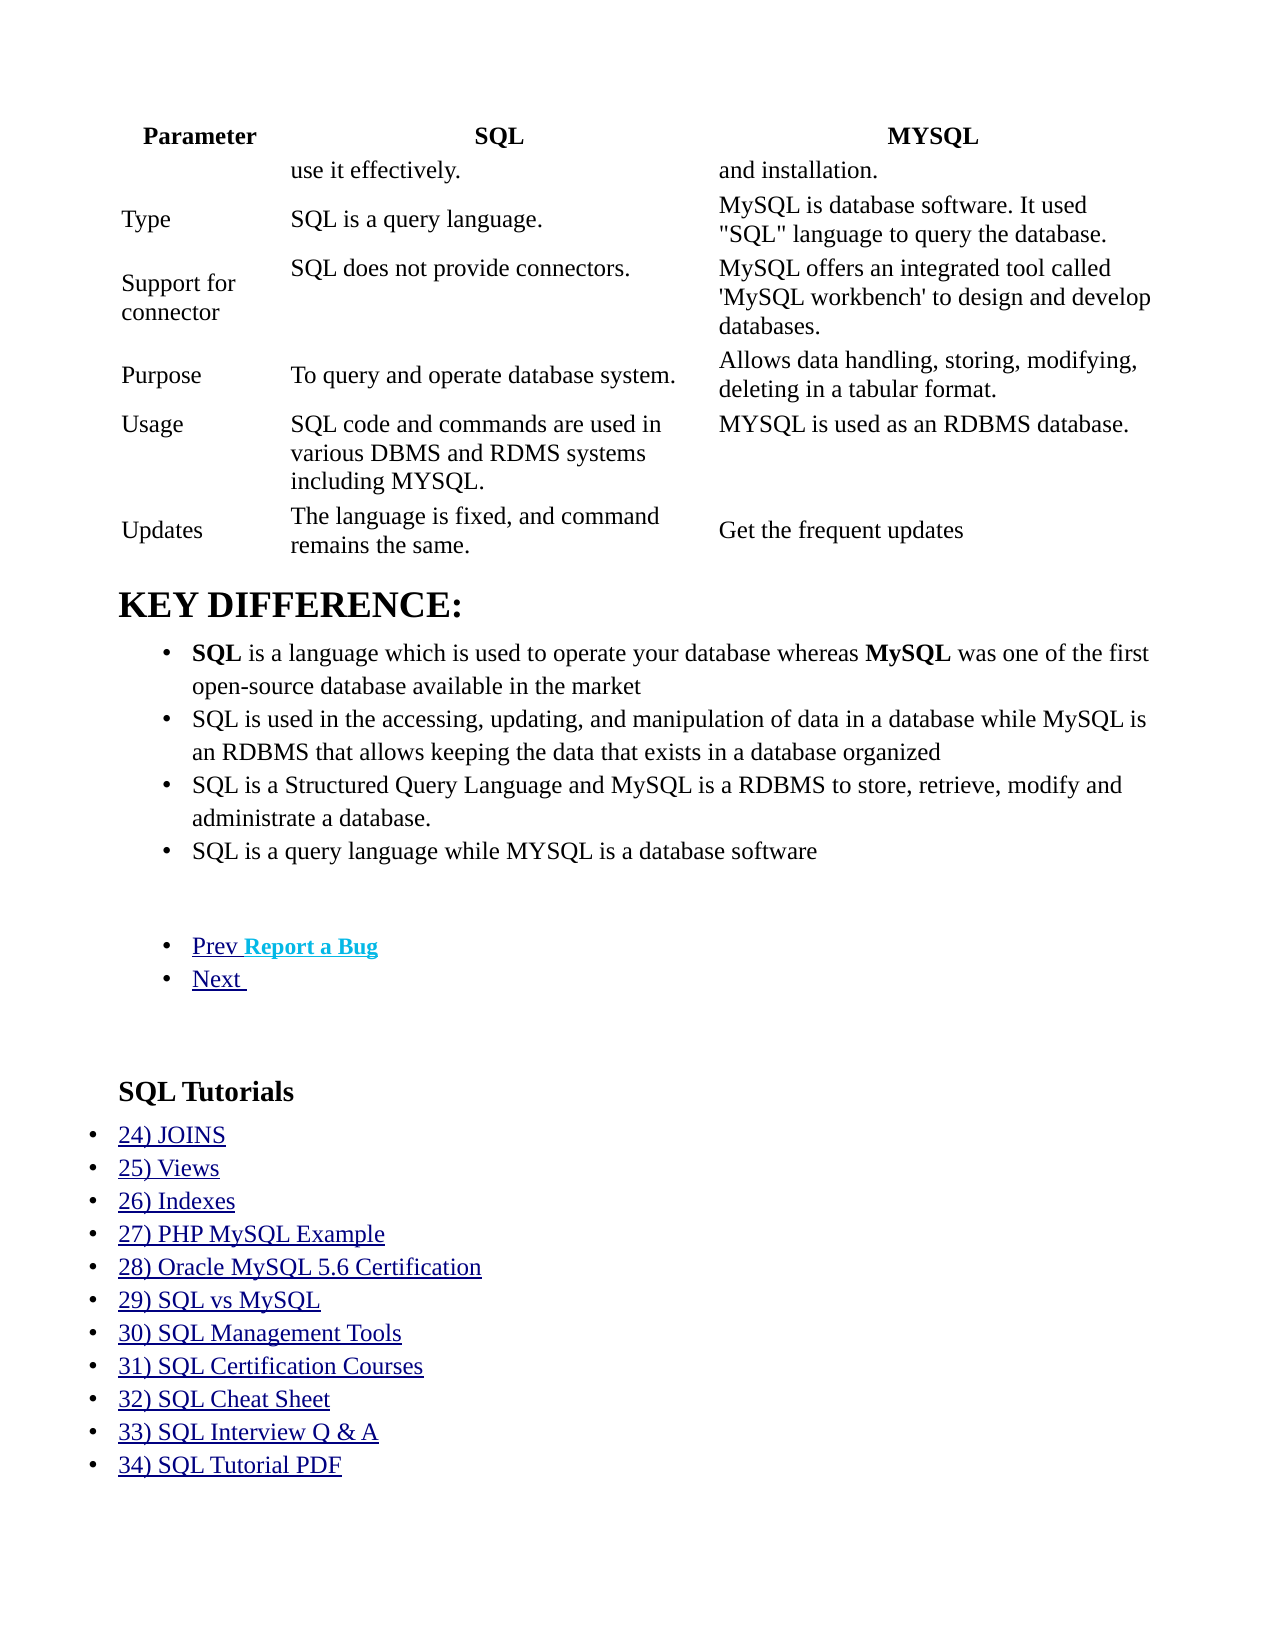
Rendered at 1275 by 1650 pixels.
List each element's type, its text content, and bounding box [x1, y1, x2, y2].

list 32) SQL Cheat Sheet [118, 1384, 1157, 1413]
table_cell and installation. [716, 153, 1157, 187]
table_cell [118, 153, 287, 187]
list 26) Indexes [118, 1186, 1157, 1215]
table_cell To query and operate database system. [288, 343, 716, 406]
subtitle KEY DIFFERENCE: [118, 582, 1157, 625]
table_cell Allows data handling, storing, modifying, deleting in a tabular format. [716, 343, 1157, 406]
list 30) SQL Management Tools [118, 1318, 1157, 1347]
table_cell SQL does not provide connectors. [288, 251, 716, 343]
table_cell SQL is a query language. [288, 187, 716, 251]
list Prev Report a Bug [162, 931, 1157, 960]
table_cell Type [118, 187, 287, 251]
list 25) Views [118, 1153, 1157, 1182]
table_cell MySQL offers an integrated tool called 'MySQL workbench' to design and develop databases. [716, 251, 1157, 343]
list 31) SQL Certification Courses [118, 1351, 1157, 1380]
list 34) SQL Tutorial PDF [118, 1450, 1157, 1479]
table_cell Usage [118, 406, 287, 498]
table_cell Support for connector [118, 251, 287, 343]
table_cell SQL code and commands are used in various DBMS and RDMS systems including MYSQL. [288, 406, 716, 498]
list 33) SQL Interview Q & A [118, 1417, 1157, 1446]
list SQL is a query language while MYSQL is a database software [162, 836, 1157, 865]
table_cell Purpose [118, 343, 287, 406]
list SQL is a Structured Query Language and MySQL is a RDBMS to store, retrieve, modify and administrate a database. [162, 770, 1157, 832]
table_header SQL [288, 118, 716, 153]
table_cell MYSQL is used as an RDBMS database. [716, 406, 1157, 498]
subtitle SQL Tutorials [118, 1074, 1157, 1108]
list 24) JOINS [118, 1120, 1157, 1149]
table_cell use it effectively. [288, 153, 716, 187]
list Next [162, 964, 1157, 993]
table_header MYSQL [716, 118, 1157, 153]
list SQL is used in the accessing, updating, and manipulation of data in a database while MySQL is an RDBMS that allows keeping the data that exists in a database organized [162, 704, 1157, 766]
list 27) PHP MySQL Example [118, 1219, 1157, 1248]
table_cell Updates [118, 498, 287, 561]
table_cell Get the frequent updates [716, 498, 1157, 561]
list SQL is a language which is used to operate your database whereas MySQL was one of the first open-source database available in the market [162, 638, 1157, 700]
table_cell The language is fixed, and command remains the same. [288, 498, 716, 561]
list 29) SQL vs MySQL [118, 1285, 1157, 1314]
table_cell MySQL is database software. It used "SQL" language to query the database. [716, 187, 1157, 251]
list 28) Oracle MySQL 5.6 Certification [118, 1252, 1157, 1281]
table_header Parameter [118, 118, 287, 153]
